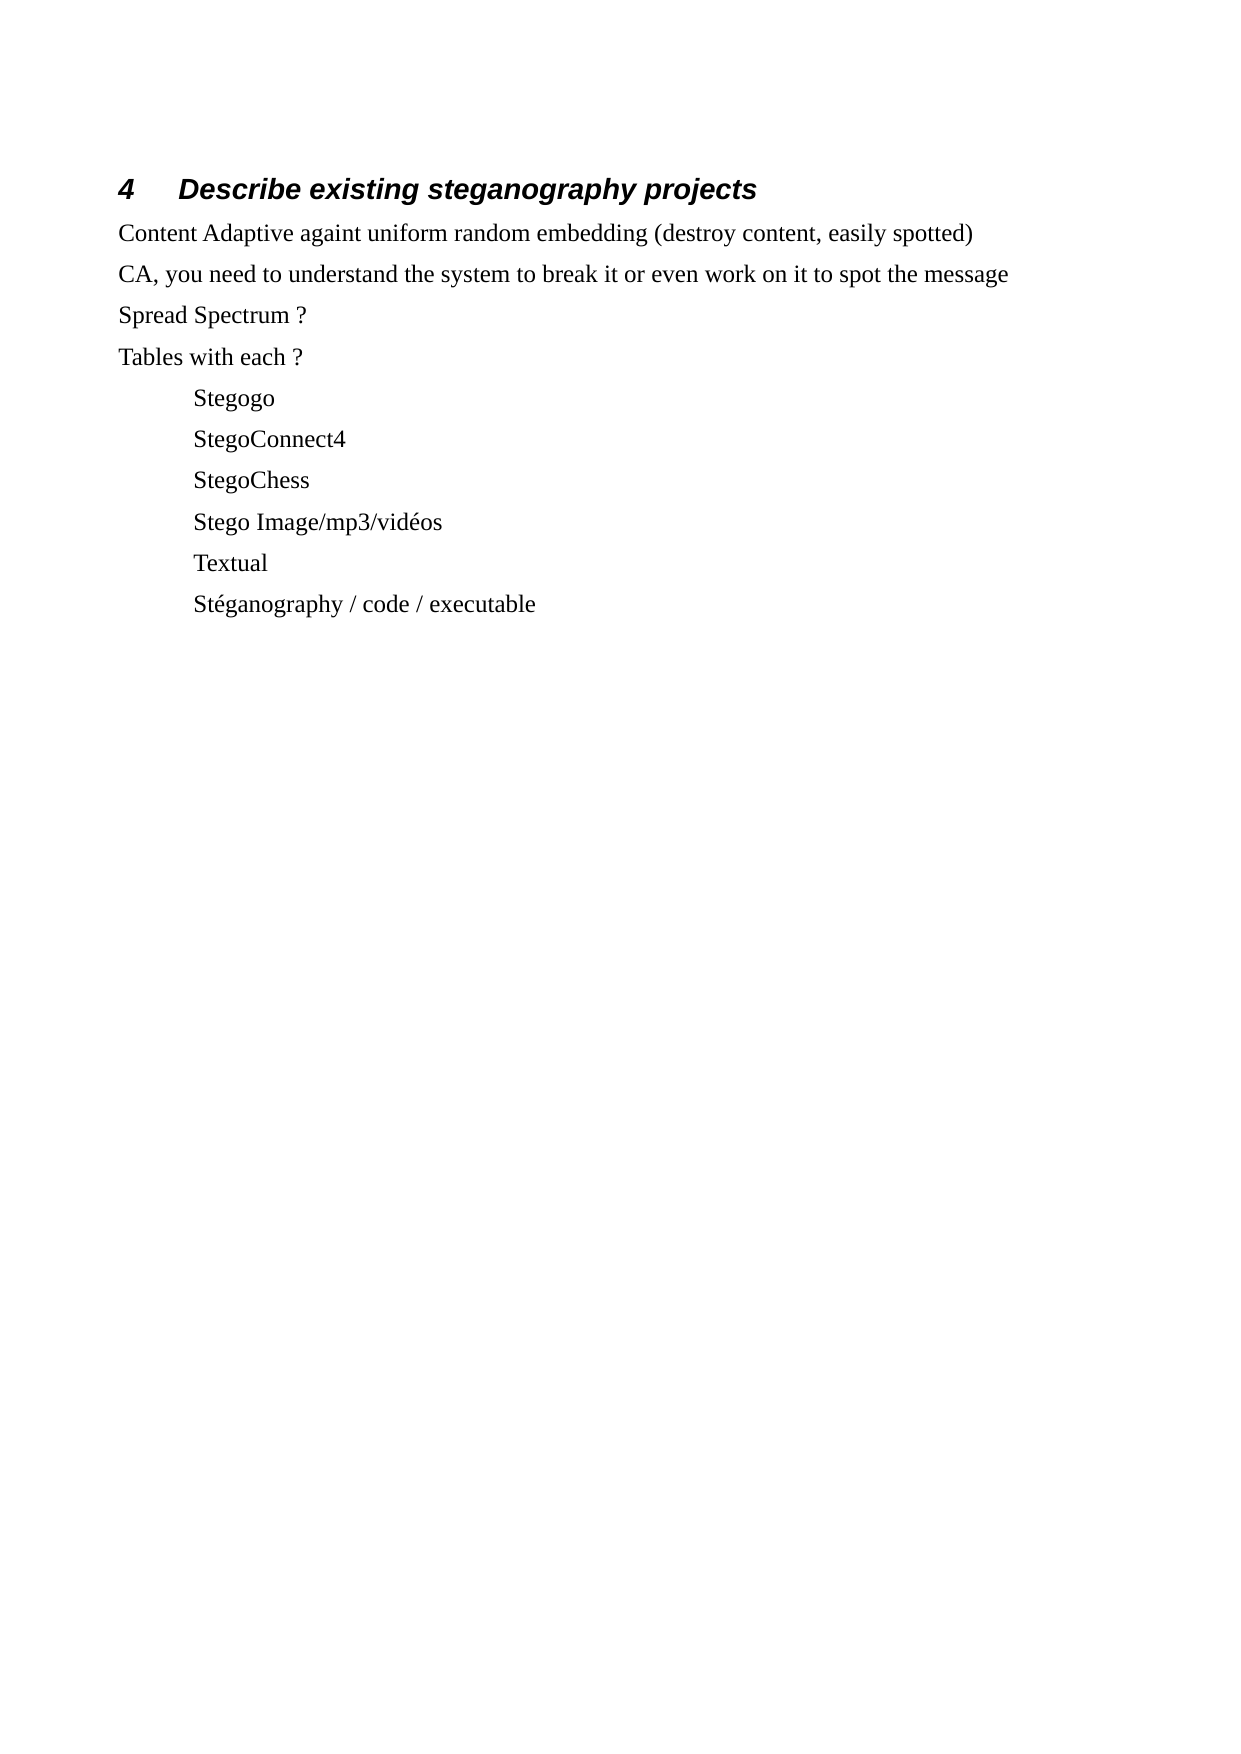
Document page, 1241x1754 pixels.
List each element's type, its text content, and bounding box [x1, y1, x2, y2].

subtitle Describe existing steganography projects [118, 172, 1122, 205]
text StegoChess [118, 465, 1122, 494]
text Tables with each ? [118, 342, 1122, 370]
text Textual [118, 548, 1122, 577]
text Stéganography / code / executable [118, 589, 1122, 618]
text StegoConnect4 [118, 424, 1122, 453]
text Stego Image/mp3/vidéos [118, 507, 1122, 535]
text Content Adaptive againt uniform random embedding (destroy content, easily spotted) [118, 218, 1122, 247]
text CA, you need to understand the system to break it or even work on it to spot the message [118, 259, 1122, 288]
text Spread Spectrum ? [118, 300, 1122, 329]
text Stegogo [118, 383, 1122, 412]
